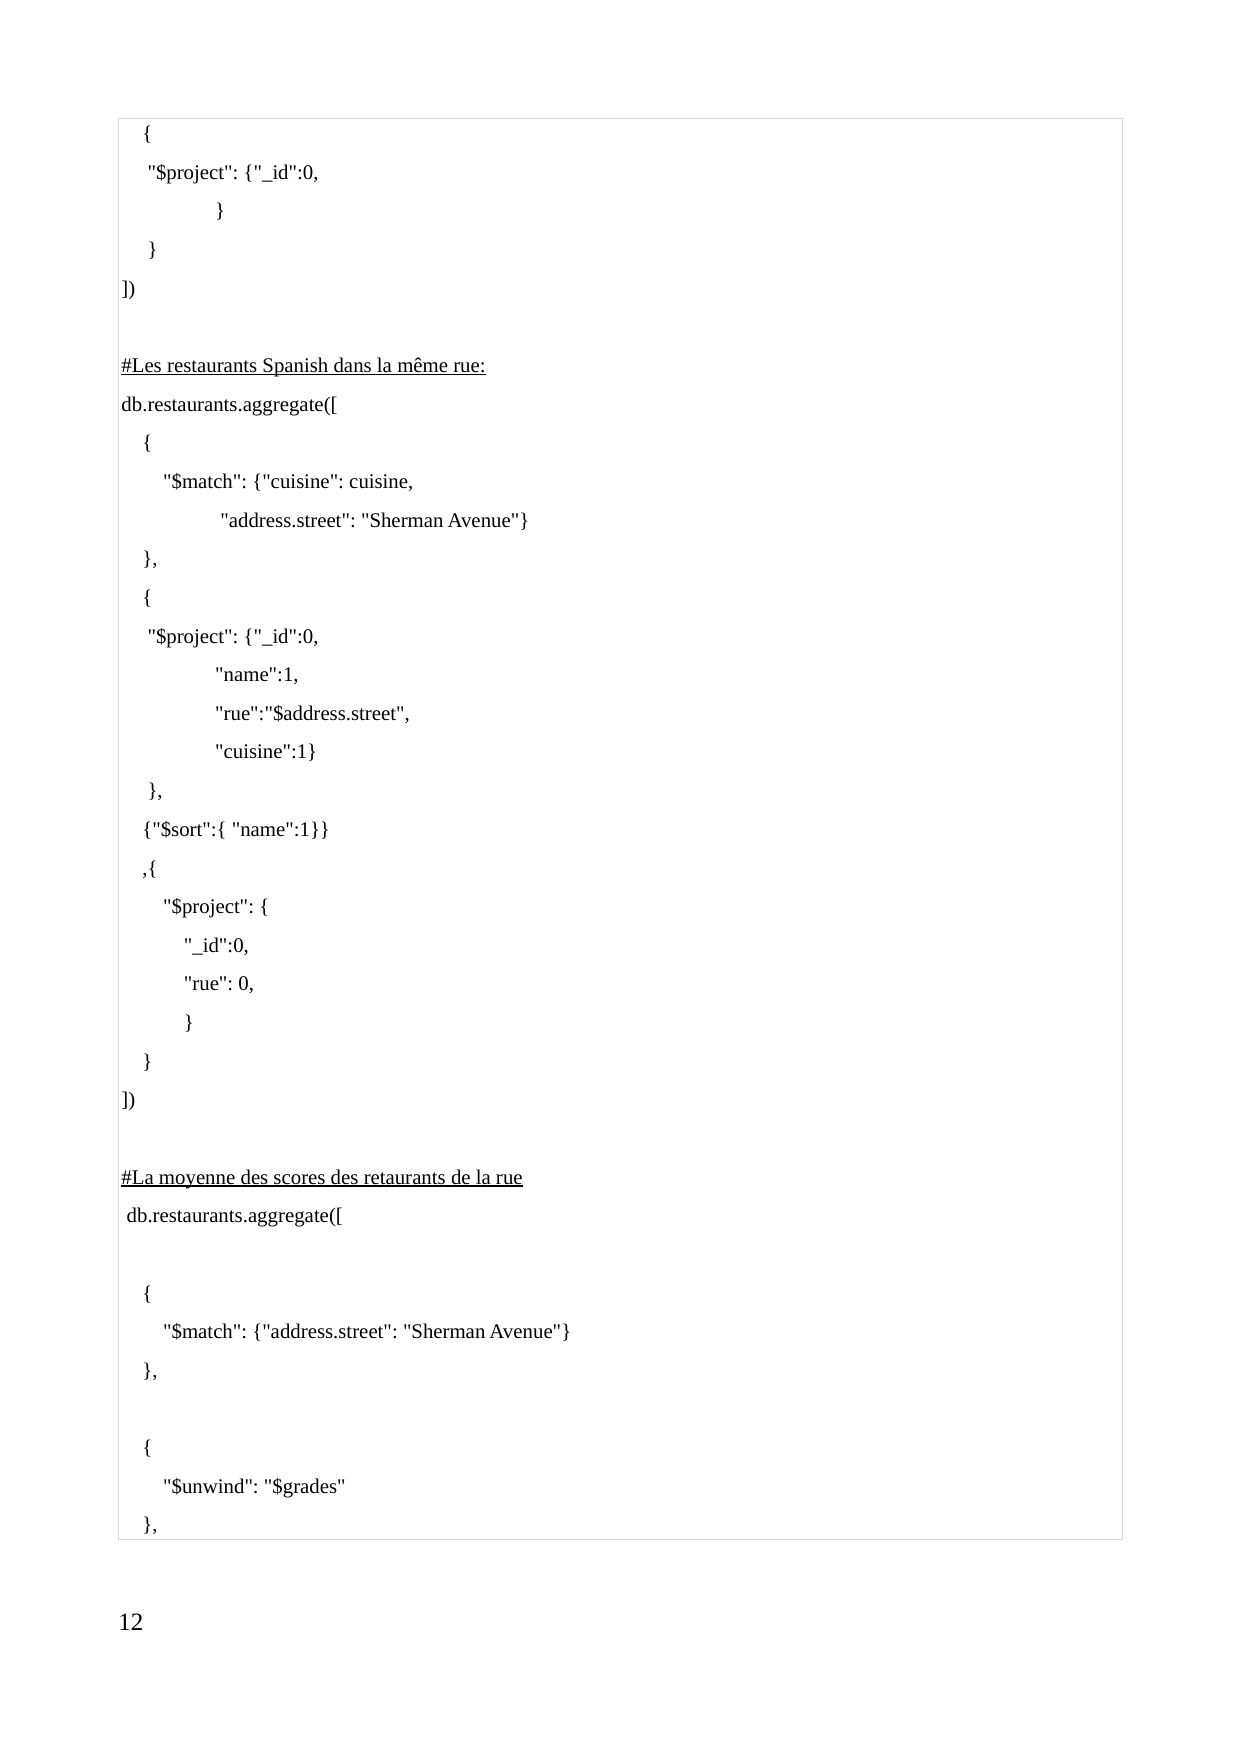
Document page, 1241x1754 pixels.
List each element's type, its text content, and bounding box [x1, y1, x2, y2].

text ]) [119, 1084, 1122, 1111]
text db.restaurants.aggregate([ [119, 389, 1122, 416]
text { [119, 119, 1122, 145]
text } [119, 1007, 1122, 1034]
text }, [119, 1509, 1122, 1539]
text "name":1, [119, 659, 1122, 686]
text ]) [119, 273, 1122, 300]
text { [119, 582, 1122, 609]
text #Les restaurants Spanish dans la même rue: [119, 350, 1122, 377]
text db.restaurants.aggregate([ [119, 1200, 1122, 1227]
text ,{ [119, 852, 1122, 879]
text } [119, 234, 1122, 261]
text "$match": {"address.street": "Sherman Avenue"} [119, 1316, 1122, 1343]
text "rue": 0, [119, 968, 1122, 995]
text "address.street": "Sherman Avenue"} [119, 504, 1122, 532]
text "$match": {"cuisine": cuisine, [119, 466, 1122, 493]
text {"$sort":{ "name":1}} [119, 814, 1122, 841]
text "$project": {"_id":0, [119, 157, 1122, 184]
text } [119, 195, 1122, 222]
text }, [119, 543, 1122, 570]
text "rue":"$address.street", [119, 698, 1122, 725]
text #La moyenne des scores des retaurants de la rue [119, 1162, 1122, 1189]
text }, [119, 775, 1122, 802]
text }, [119, 1355, 1122, 1382]
text "$project": {"_id":0, [119, 621, 1122, 648]
text "cuisine":1} [119, 736, 1122, 763]
text { [119, 427, 1122, 454]
text { [119, 1432, 1122, 1459]
text } [119, 1046, 1122, 1073]
text { [119, 1277, 1122, 1304]
text "$unwind": "$grades" [119, 1471, 1122, 1498]
text "_id":0, [119, 930, 1122, 957]
text "$project": { [119, 891, 1122, 918]
